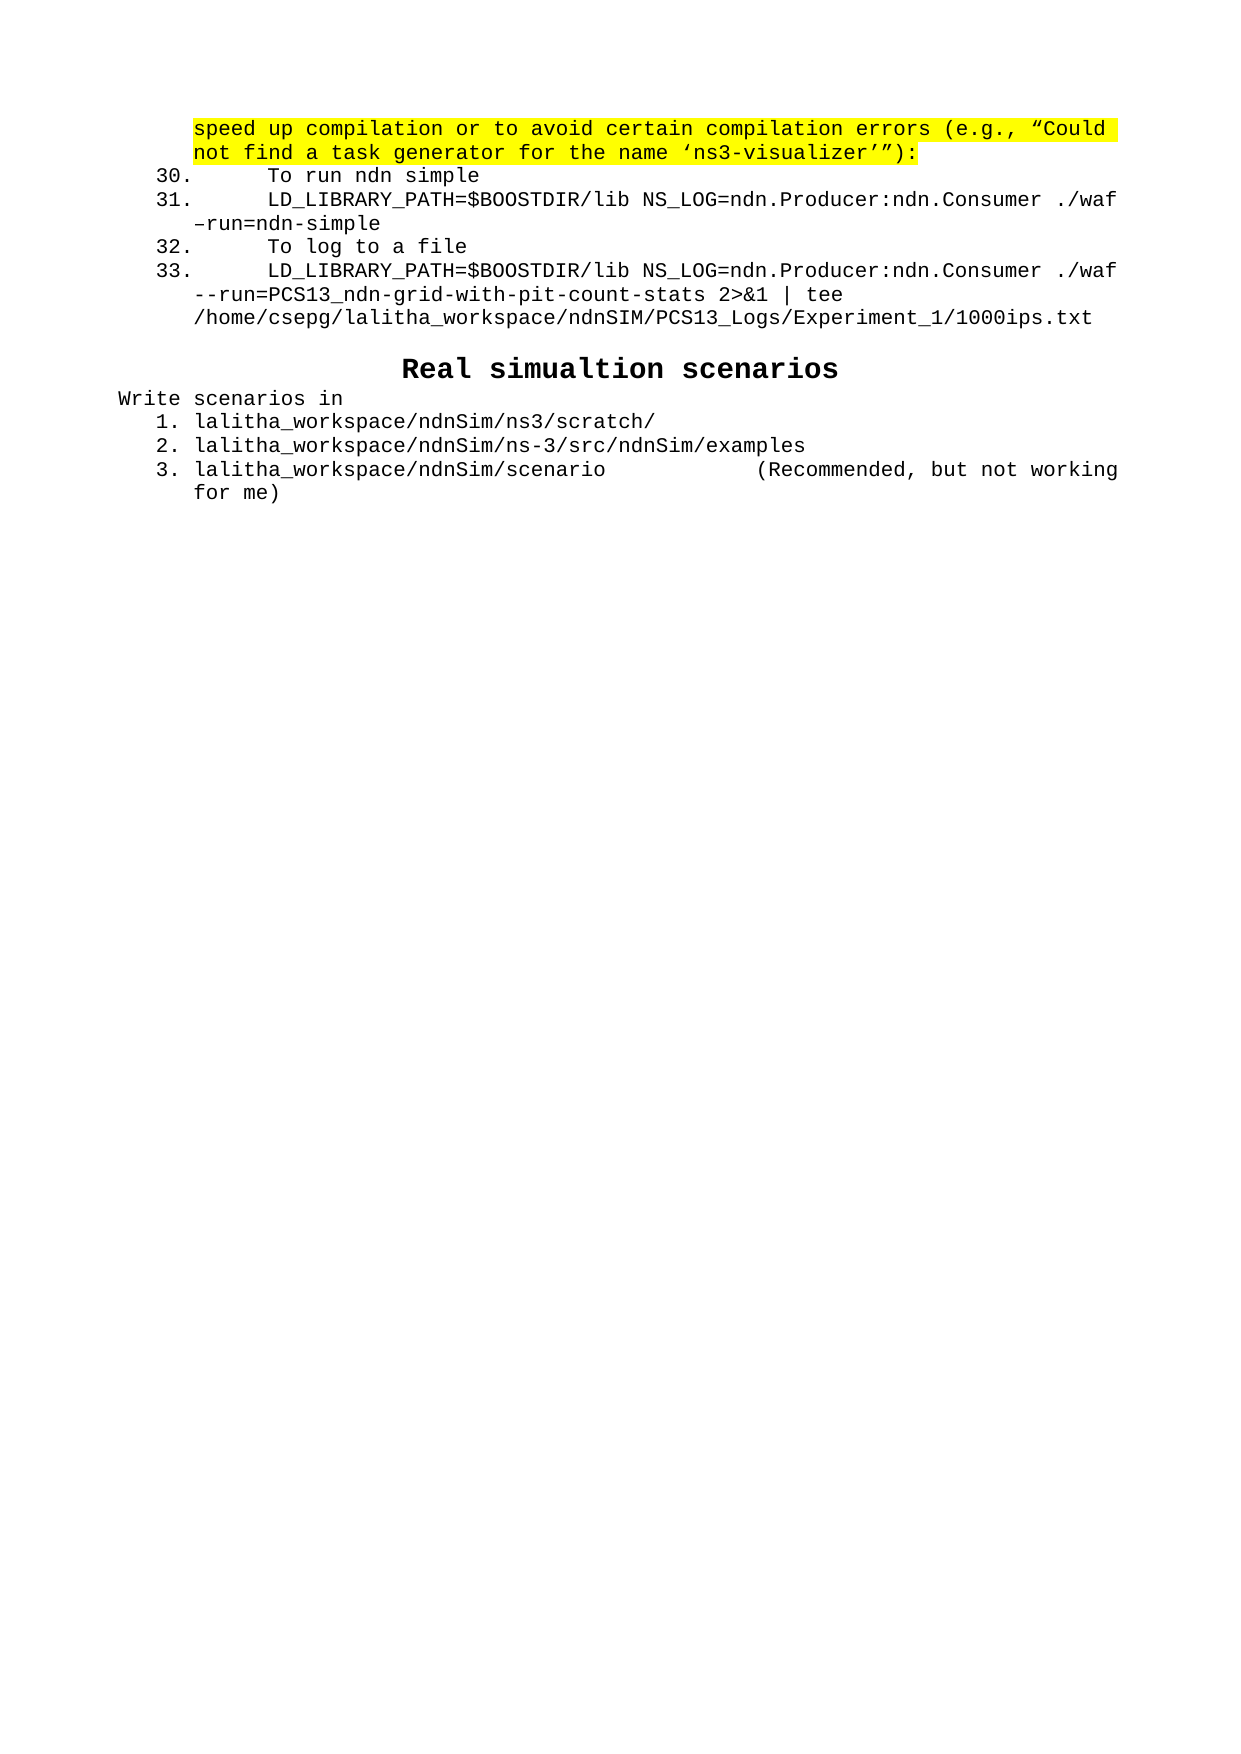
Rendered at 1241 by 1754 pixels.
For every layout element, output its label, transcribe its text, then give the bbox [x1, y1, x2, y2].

list lalitha_workspace/ndnSim/ns-3/src/ndnSim/examples [156, 435, 1122, 458]
text Write scenarios in [118, 388, 1122, 411]
list lalitha_workspace/ndnSim/scenario (Recommended, but not working for me) [156, 458, 1122, 506]
list speed up compilation or to avoid certain compilation errors (e.g., “Could not find a task generator for the name ‘ns3-visualizer’”): [156, 118, 1122, 165]
list LD_LIBRARY_PATH=$BOOSTDIR/lib NS_LOG=ndn.Producer:ndn.Consumer ./waf --run=PCS13_ndn-grid-with-pit-count-stats 2>&1 | tee /home/csepg/lalitha_workspace/ndnSIM/PCS13_Logs/Experiment_1/1000ips.txt [156, 260, 1122, 331]
list To log to a file [156, 236, 1122, 260]
text Real simualtion scenarios [118, 354, 1122, 388]
list LD_LIBRARY_PATH=$BOOSTDIR/lib NS_LOG=ndn.Producer:ndn.Consumer ./waf –run=ndn-simple [156, 189, 1122, 236]
list lalitha_workspace/ndnSim/ns3/scratch/ [156, 411, 1122, 435]
list To run ndn simple [156, 165, 1122, 189]
